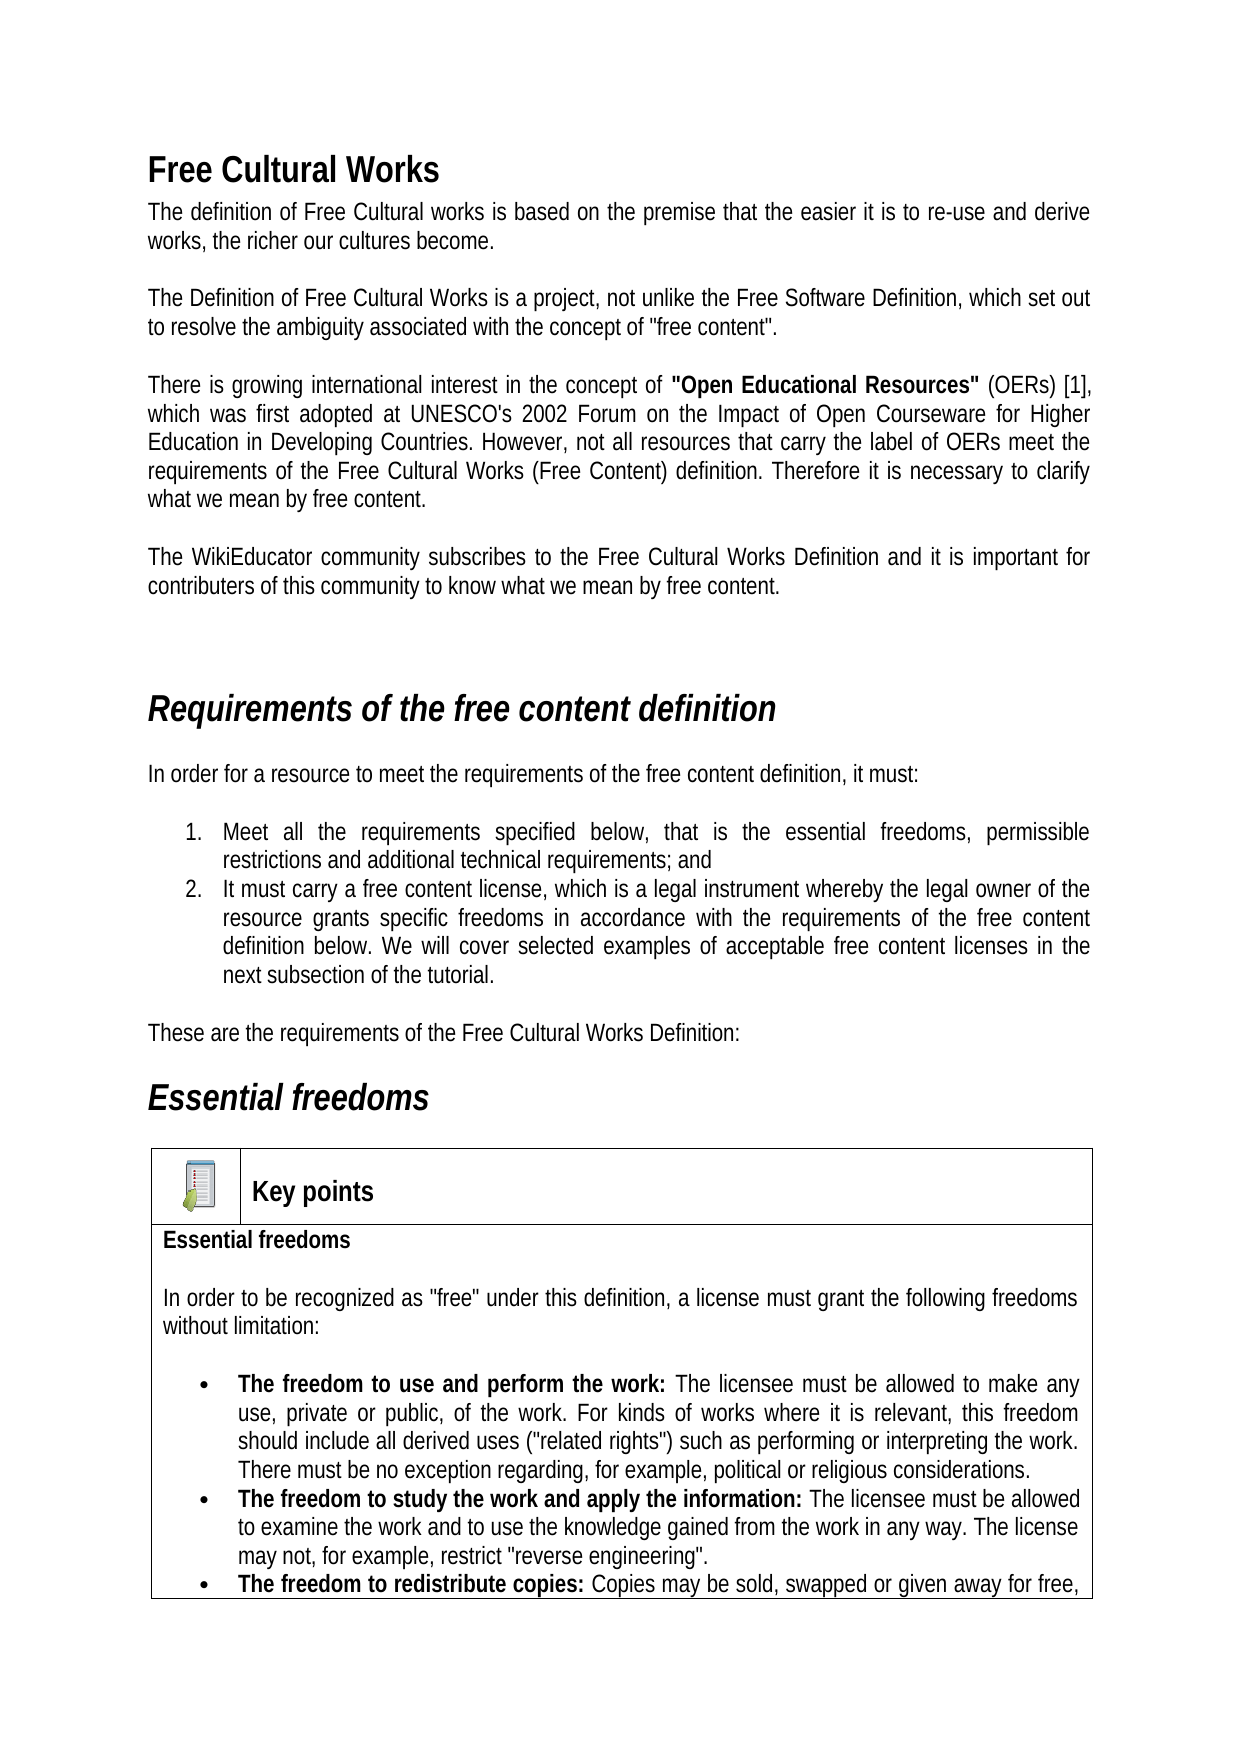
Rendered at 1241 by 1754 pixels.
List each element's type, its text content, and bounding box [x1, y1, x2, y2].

table_header [152, 1149, 240, 1224]
text In order for a resource to meet the requirements of the free content definition, it must: [148, 759, 1092, 787]
text These are the requirements of the Free Cultural Works Definition: [148, 1018, 1092, 1046]
text The definition of Free Cultural works is based on the premise that the easier it is to re-use and derive works, the richer our cultures become. [148, 197, 1092, 254]
list It must carry a free content license, which is a legal instrument whereby the legal owner of the resource grants specific freedoms in accordance with the requirements of the free content definition below. We will cover selected examples of acceptable free content licenses in the next subsection of the tutorial. [185, 874, 1092, 988]
table_header Key points [241, 1149, 1092, 1224]
table_cell Essential freedoms In order to be recognized as "free" under this definition, a license must grant the following freedoms without limitation: The freedom to use and perform the work: The licensee must be allowed to make any use, private or public, of the work. For kinds of works where it is relevant, this freedom should include all derived uses ("related rights") such as performing or interpreting the work. There must be no exception regarding, for example, political or religious considerations. The freedom to study the work and apply the information: The licensee must be allowed to examine the work and to use the knowledge gained from the work in any way. The license may not, for example, restrict "reverse engineering". The freedom to redistribute copies: Copies may be sold, swapped or given away for free, [152, 1225, 1092, 1598]
subtitle Essential freedoms [148, 1075, 1092, 1118]
text There is growing international interest in the concept of "Open Educational Resources" (OERs) [1], which was first adopted at UNESCO's 2002 Forum on the Impact of Open Courseware for Higher Education in Developing Countries. However, not all resources that carry the label of OERs meet the requirements of the Free Cultural Works (Free Content) definition. Therefore it is necessary to clarify what we mean by free content. [148, 370, 1092, 513]
subtitle Requirements of the free content definition [148, 687, 1092, 729]
subtitle Free Cultural Works [148, 148, 1092, 191]
picture [179, 1157, 222, 1215]
text The WikiEducator community subscribes to the Free Cultural Works Definition and it is important for contributers of this community to know what we mean by free content. [148, 542, 1092, 599]
text The Definition of Free Cultural Works is a project, not unlike the Free Software Definition, which set out to resolve the ambiguity associated with the concept of "free content". [148, 283, 1092, 341]
list Meet all the requirements specified below, that is the essential freedoms, permissible restrictions and additional technical requirements; and [185, 817, 1092, 874]
